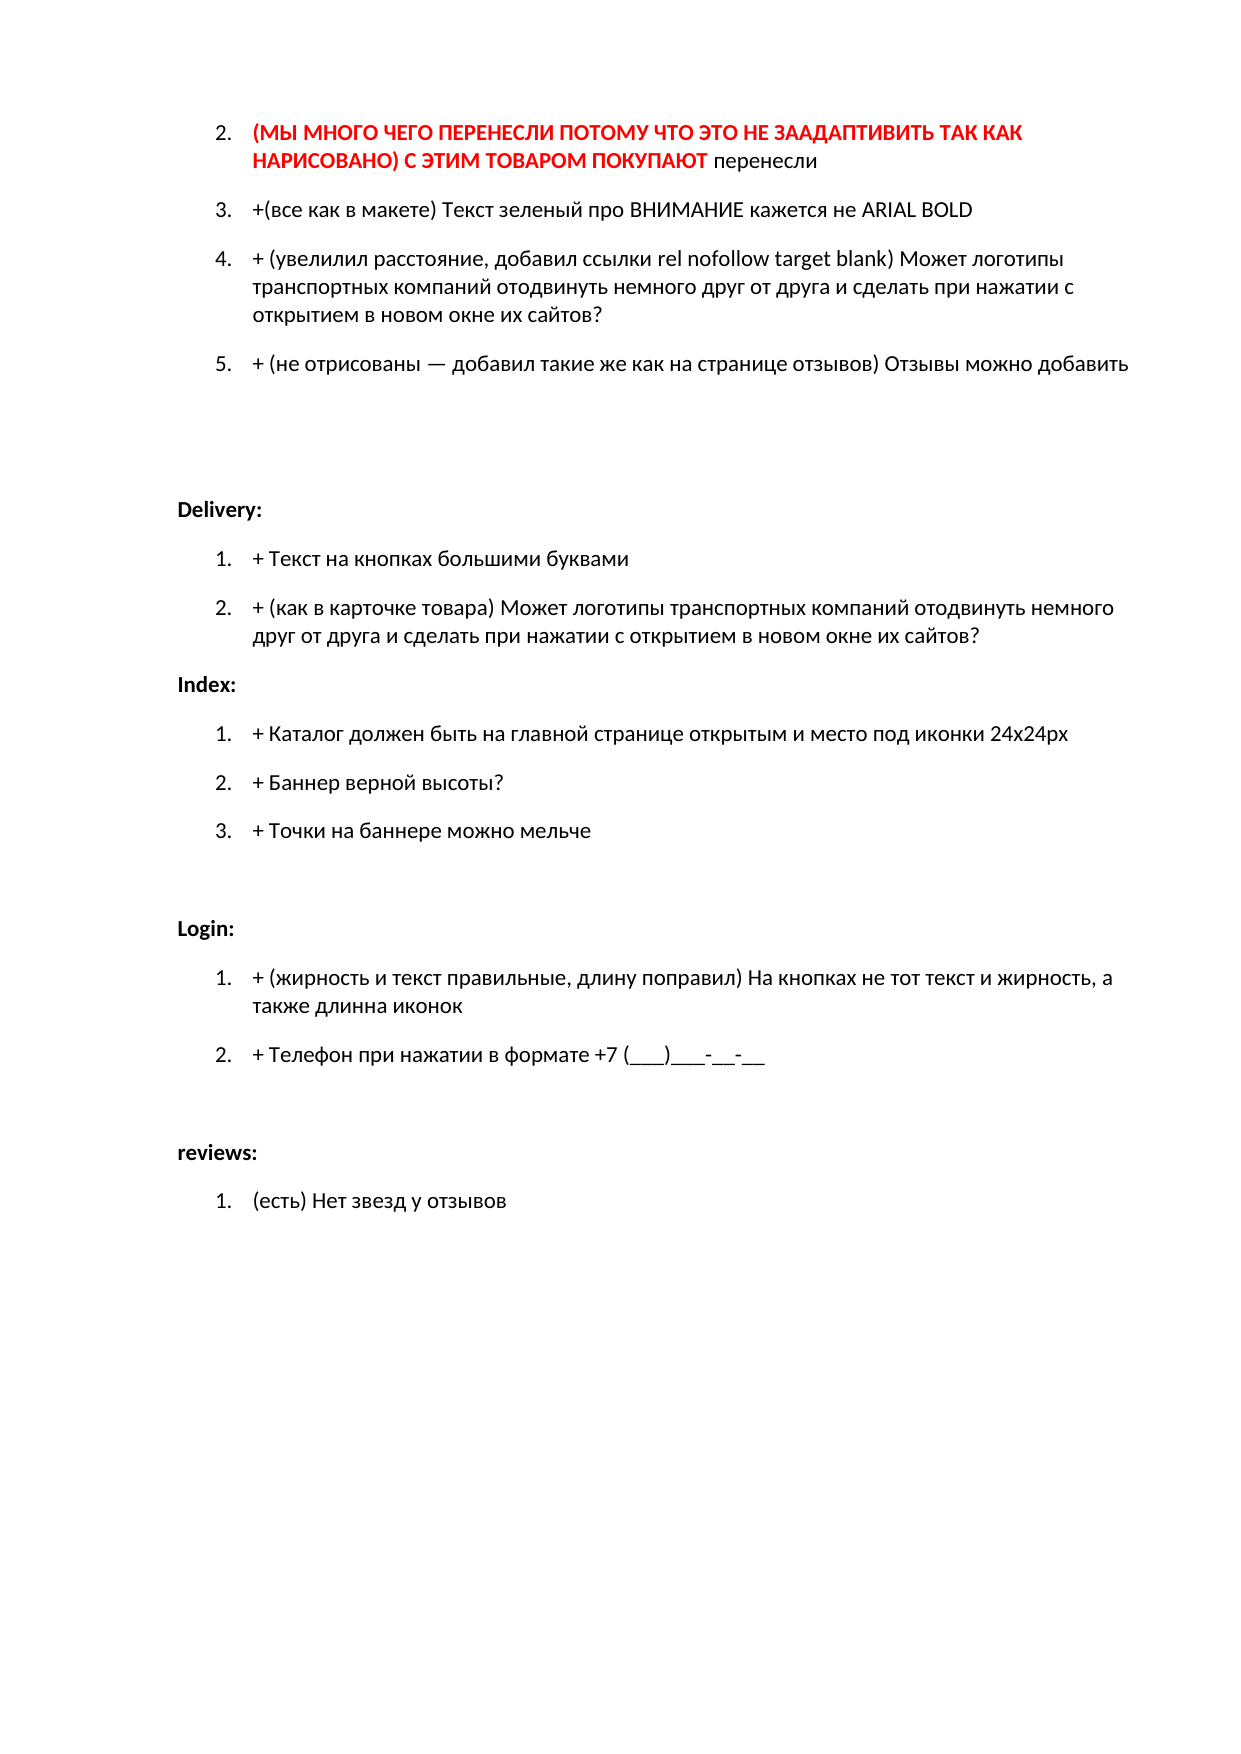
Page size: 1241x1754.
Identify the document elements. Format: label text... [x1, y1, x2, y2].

list + Текст на кнопках большими буквами [215, 544, 1152, 572]
list + Точки на баннере можно мельче [215, 816, 1152, 844]
text Login: [177, 914, 1152, 942]
text Delivery: [177, 495, 1152, 523]
list + Каталог должен быть на главной странице открытым и место под иконки 24x24px [215, 719, 1152, 747]
list +(все как в макете) Текст зеленый про внимание кажется не ARIAL BOLD [215, 195, 1152, 223]
list + (как в карточке товара) Может логотипы транспортных компаний отодвинуть немного друг от друга и сделать при нажатии с открытием в новом окне их сайтов? [215, 593, 1152, 649]
list + (не отрисованы — добавил такие же как на странице отзывов) Отзывы можно добавить [215, 349, 1152, 377]
text reviews: [177, 1138, 1152, 1166]
list (мы много чего перенесли потому что это не заадаптивить так как нарисовано) С этим товаром покупают перенесли [215, 118, 1152, 174]
list (есть) Нет звезд у отзывов [215, 1186, 1152, 1214]
list + Баннер верной высоты? [215, 768, 1152, 796]
list + Телефон при нажатии в формате +7 (___)___-__-__ [215, 1040, 1152, 1068]
text Index: [177, 670, 1152, 698]
list + (увелилил расстояние, добавил ссылки rel nofollow target blank) Может логотипы транспортных компаний отодвинуть немного друг от друга и сделать при нажатии с открытием в новом окне их сайтов? [215, 244, 1152, 328]
list + (жирность и текст правильные, длину поправил) На кнопках не тот текст и жирность, а также длинна иконок [215, 963, 1152, 1019]
